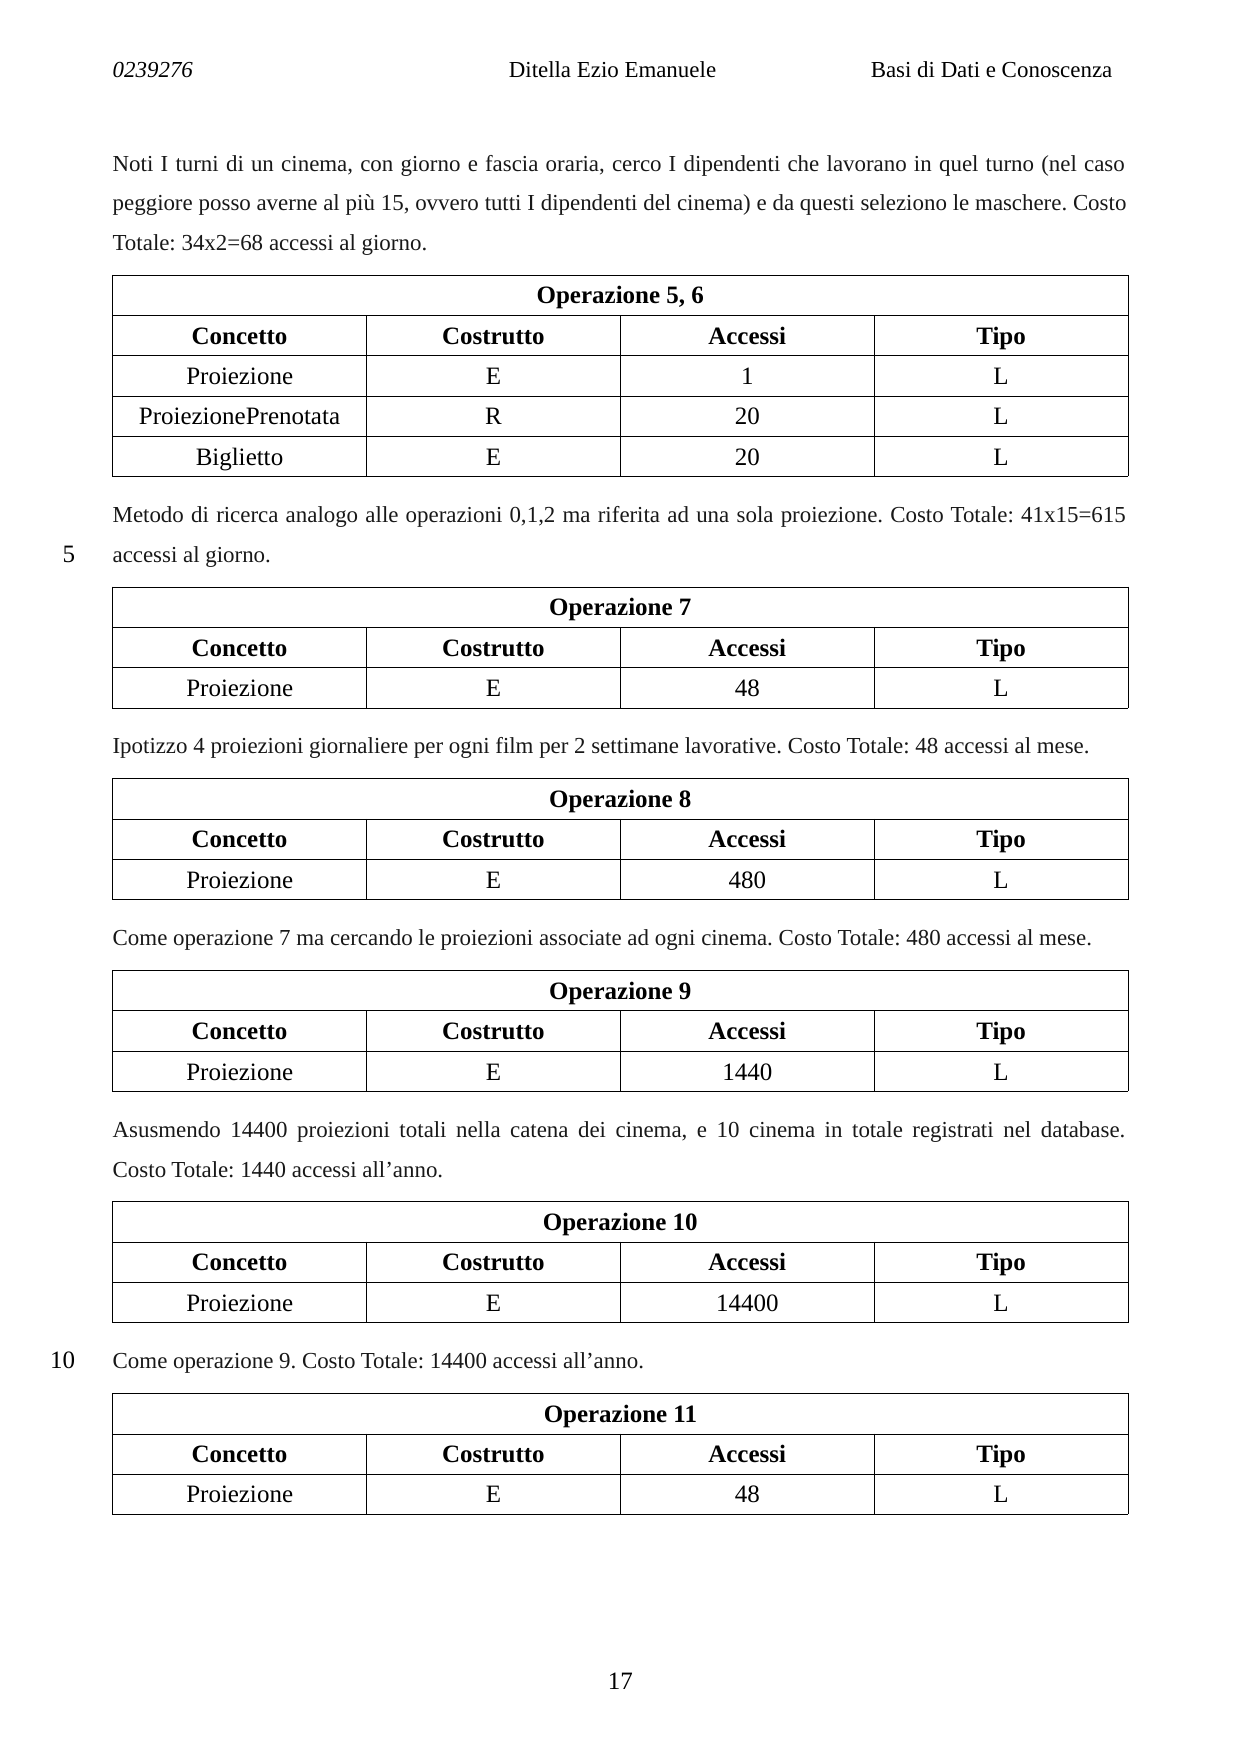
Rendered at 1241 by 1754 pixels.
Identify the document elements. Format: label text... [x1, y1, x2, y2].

subtitle Asusmendo 14400 proiezioni totali nella catena dei cinema, e 10 cinema in totale registrati nel database. Costo Totale: 1440 accessi all’anno. [112, 1116, 1128, 1182]
table_cell Proiezione [113, 356, 366, 396]
table_cell Tipo [875, 1435, 1128, 1474]
table_cell Concetto [113, 628, 366, 667]
table_cell Proiezione [113, 1283, 366, 1322]
table_cell L [875, 437, 1128, 476]
table_cell 1440 [621, 1052, 874, 1091]
table_cell Costrutto [367, 316, 620, 355]
table_cell Biglietto [113, 437, 366, 476]
table_cell Accessi [621, 1243, 874, 1282]
table_cell R [367, 397, 620, 436]
table_cell 480 [621, 860, 874, 899]
table_cell L [875, 356, 1128, 396]
table_cell 20 [621, 437, 874, 476]
table_cell E [367, 356, 620, 396]
table_cell 20 [621, 397, 874, 436]
table_cell E [367, 1052, 620, 1091]
subtitle Ipotizzo 4 proiezioni giornaliere per ogni film per 2 settimane lavorative. Costo Totale: 48 accessi al mese. [112, 733, 1128, 759]
table_cell Accessi [621, 628, 874, 667]
table_header Operazione 5, 6 [113, 276, 1128, 315]
table_cell Proiezione [113, 668, 366, 707]
subtitle Come operazione 7 ma cercando le proiezioni associate ad ogni cinema. Costo Totale: 480 accessi al mese. [112, 924, 1128, 951]
table_cell Tipo [875, 820, 1128, 859]
table_cell E [367, 1283, 620, 1322]
table_cell Accessi [621, 820, 874, 859]
table_cell E [367, 437, 620, 476]
table_cell Tipo [875, 1243, 1128, 1282]
table_cell Concetto [113, 316, 366, 355]
table_cell 14400 [621, 1283, 874, 1322]
table_cell Concetto [113, 1011, 366, 1051]
table_cell Proiezione [113, 1475, 366, 1514]
table_header Operazione 11 [113, 1394, 1128, 1433]
table_cell Concetto [113, 1435, 366, 1474]
table_cell ProiezionePrenotata [113, 397, 366, 436]
table_cell Costrutto [367, 1243, 620, 1282]
table_cell L [875, 1475, 1128, 1514]
table_cell Costrutto [367, 820, 620, 859]
table_cell Accessi [621, 316, 874, 355]
table_header Operazione 10 [113, 1202, 1128, 1242]
table_cell L [875, 397, 1128, 436]
table_cell 48 [621, 668, 874, 707]
table_cell Tipo [875, 1011, 1128, 1051]
table_cell L [875, 1283, 1128, 1322]
table_cell L [875, 1052, 1128, 1091]
table_cell Accessi [621, 1011, 874, 1051]
table_cell 1 [621, 356, 874, 396]
table_header Operazione 9 [113, 971, 1128, 1010]
table_cell Accessi [621, 1435, 874, 1474]
table_cell L [875, 860, 1128, 899]
table_cell Concetto [113, 820, 366, 859]
table_cell Concetto [113, 1243, 366, 1282]
table_cell Costrutto [367, 1011, 620, 1051]
table_cell Tipo [875, 628, 1128, 667]
table_cell Proiezione [113, 860, 366, 899]
table_header Operazione 8 [113, 779, 1128, 819]
table_cell Costrutto [367, 628, 620, 667]
subtitle Come operazione 9. Costo Totale: 14400 accessi all’anno. [112, 1347, 1128, 1374]
table_cell E [367, 1475, 620, 1514]
table_header Operazione 7 [113, 588, 1128, 627]
table_cell Costrutto [367, 1435, 620, 1474]
table_cell E [367, 668, 620, 707]
subtitle Metodo di ricerca analogo alle operazioni 0,1,2 ma riferita ad una sola proiezione. Costo Totale: 41x15=615 accessi al giorno. [112, 501, 1128, 567]
table_cell Proiezione [113, 1052, 366, 1091]
subtitle Noti I turni di un cinema, con giorno e fascia oraria, cerco I dipendenti che lavorano in quel turno (nel caso peggiore posso averne al più 15, ovvero tutti I dipendenti del cinema) e da questi seleziono le maschere. Costo Totale: 34x2=68 accessi al giorno. [112, 150, 1128, 255]
table_cell Tipo [875, 316, 1128, 355]
table_cell E [367, 860, 620, 899]
table_cell L [875, 668, 1128, 707]
table_cell 48 [621, 1475, 874, 1514]
